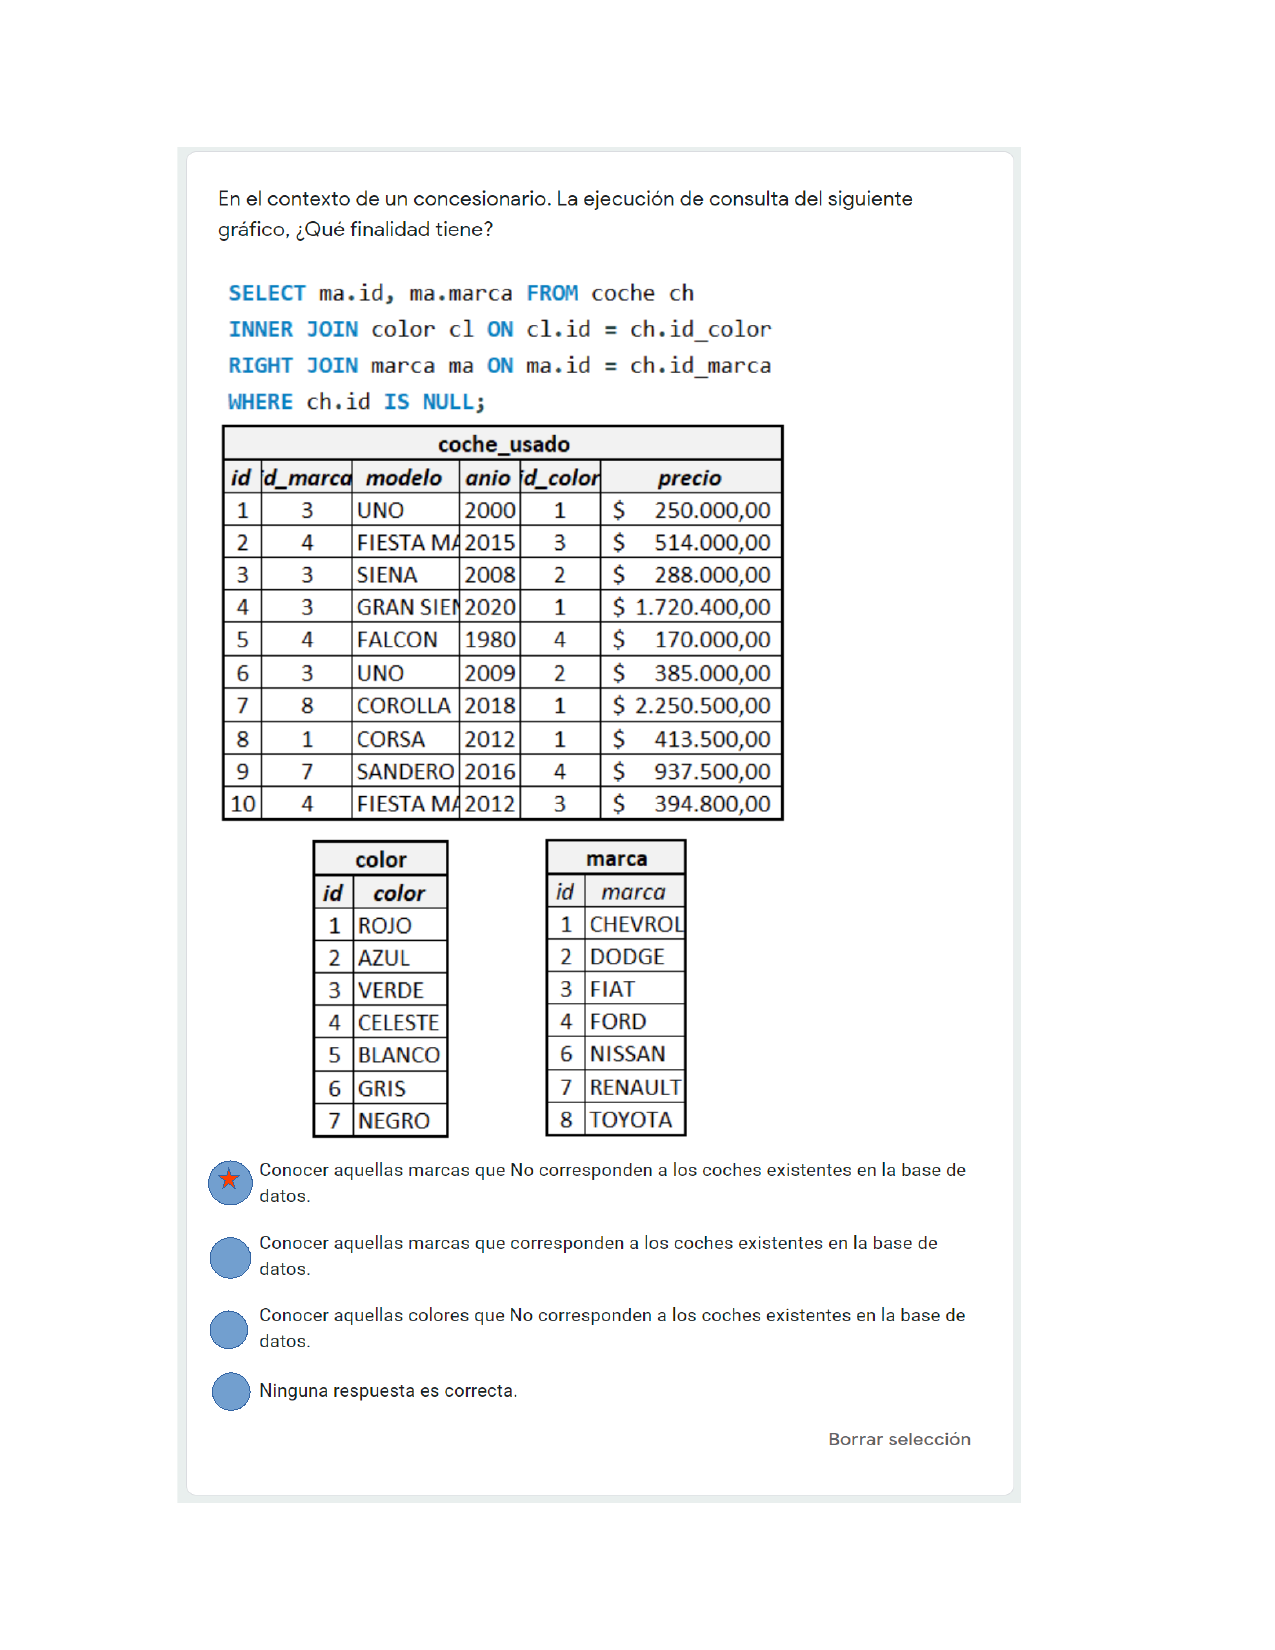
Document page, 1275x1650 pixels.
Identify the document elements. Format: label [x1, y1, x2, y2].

picture [177, 147, 1021, 1503]
